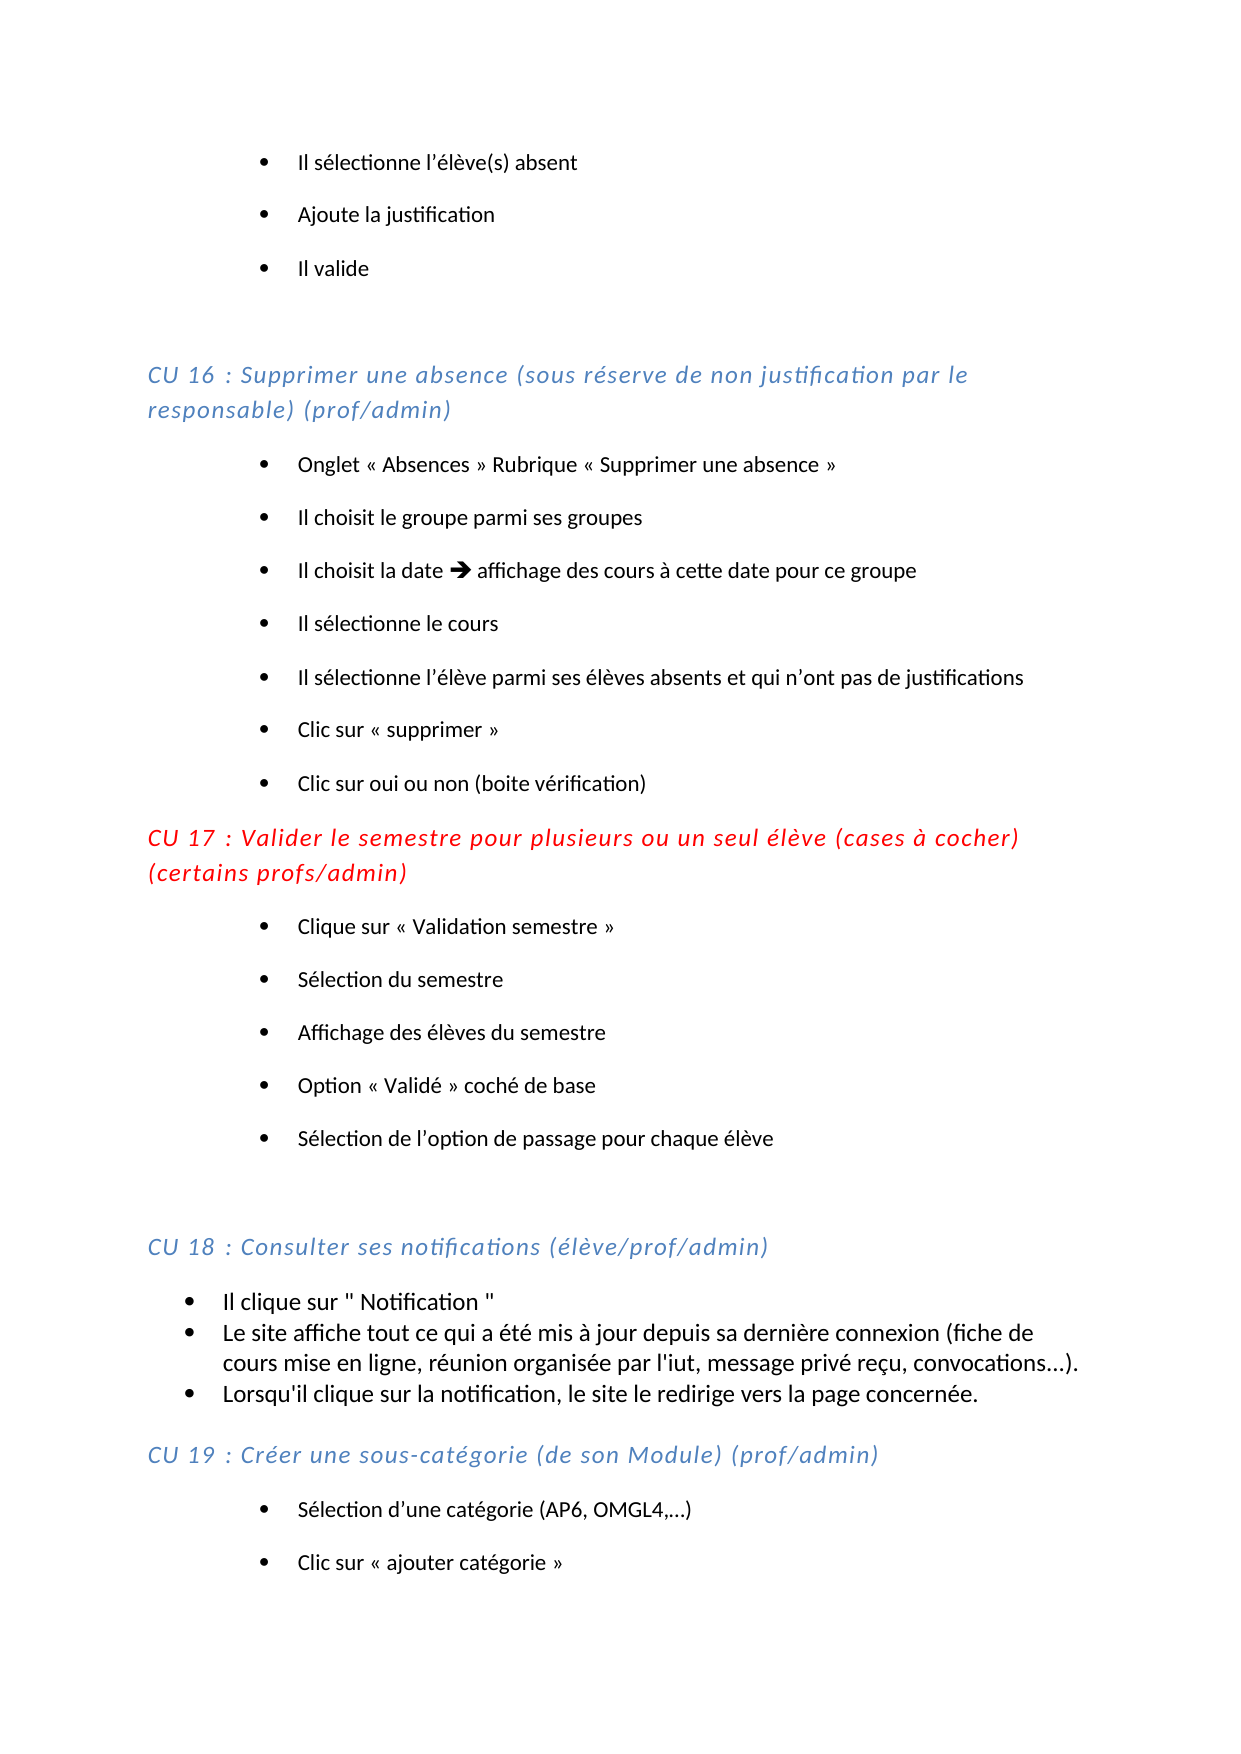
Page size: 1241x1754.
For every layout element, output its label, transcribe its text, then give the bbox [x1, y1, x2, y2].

list Ajoute la justification [260, 201, 1093, 229]
list Clic sur oui ou non (boite vérification) [260, 769, 1093, 797]
list Il choisit la date  affichage des cours à cette date pour ce groupe [260, 557, 1093, 584]
list Il valide [260, 254, 1093, 282]
list Clique sur « Validation semestre » [260, 912, 1093, 941]
list Onglet « Absences » Rubrique « Supprimer une absence » [260, 451, 1093, 478]
list Il choisit le groupe parmi ses groupes [260, 503, 1093, 532]
list Sélection du semestre [260, 966, 1093, 993]
list Affichage des élèves du semestre [260, 1018, 1093, 1047]
text CU 19 : Créer une sous-catégorie (de son Module) (prof/admin) [148, 1439, 1093, 1469]
list Il clique sur " Notification " [185, 1286, 1093, 1317]
list Sélection d’une catégorie (AP6, OMGL4,…) [260, 1495, 1093, 1523]
list Il sélectionne l’élève(s) absent [260, 148, 1093, 176]
list Le site affiche tout ce qui a été mis à jour depuis sa dernière connexion (fiche de cours mise en ligne, réunion organisée par l'iut, message privé reçu, convocations...). [185, 1317, 1093, 1378]
text CU 17 : Valider le semestre pour plusieurs ou un seul élève (cases à cocher) (certains profs/admin) [148, 822, 1093, 887]
list Clic sur « ajouter catégorie » [260, 1548, 1093, 1576]
list Option « Validé » coché de base [260, 1072, 1093, 1099]
text CU 16 : Supprimer une absence (sous réserve de non justification par le responsable) (prof/admin) [148, 360, 1093, 425]
list Il sélectionne le cours [260, 609, 1093, 638]
list Lorsqu'il clique sur la notification, le site le redirige vers la page concernée. [185, 1378, 1093, 1408]
list Clic sur « supprimer » [260, 716, 1093, 744]
list Il sélectionne l’élève parmi ses élèves absents et qui n’ont pas de justifications [260, 663, 1093, 691]
list Sélection de l’option de passage pour chaque élève [260, 1124, 1093, 1153]
text CU 18 : Consulter ses notifications (élève/prof/admin) [148, 1231, 1093, 1261]
